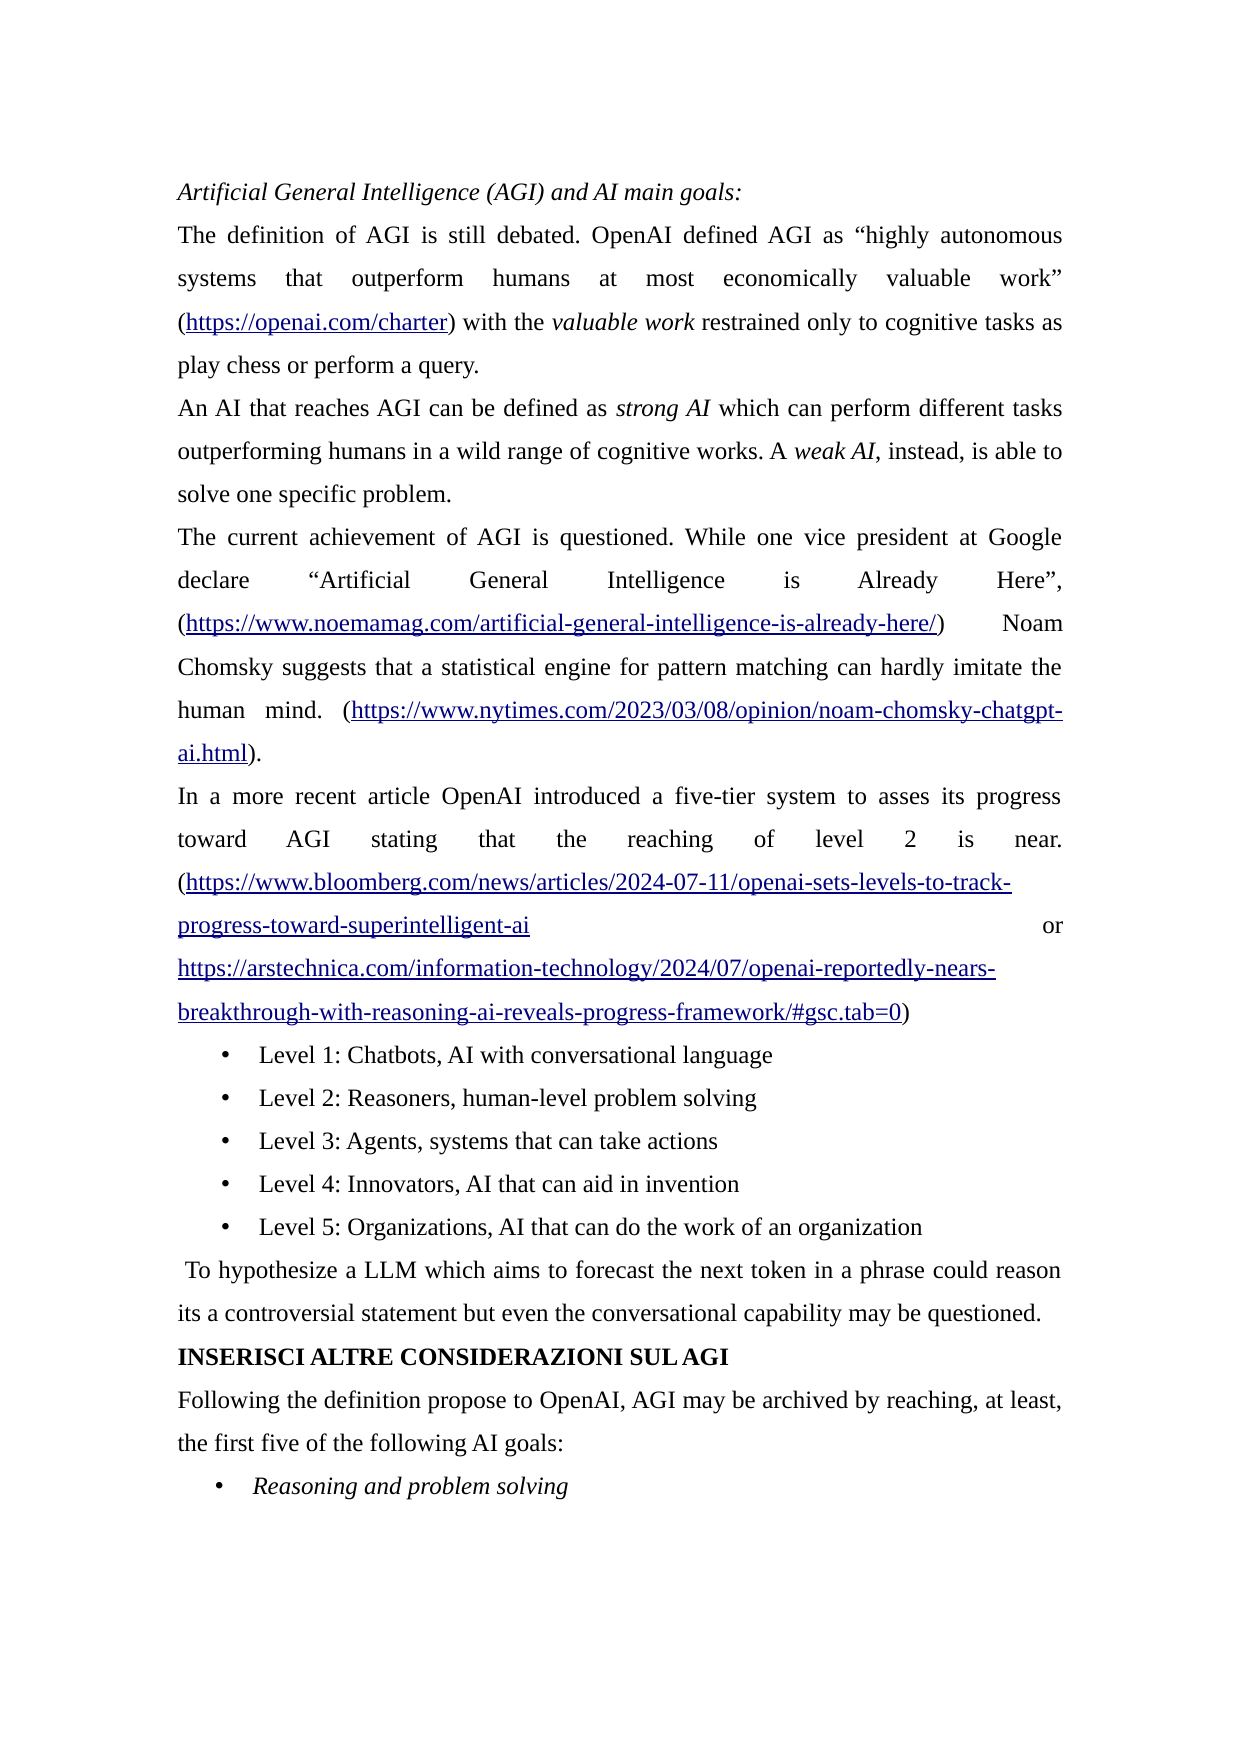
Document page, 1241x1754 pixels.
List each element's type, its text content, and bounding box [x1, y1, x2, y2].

text An AI that reaches AGI can be defined as strong AI which can perform different tasks outperforming humans in a wild range of cognitive works. A weak AI, instead, is able to solve one specific problem. [177, 393, 1063, 508]
list Level 3: Agents, systems that can take actions [221, 1126, 1063, 1155]
text The current achievement of AGI is questioned. While one vice president at Google declare “Artificial General Intelligence is Already Here”, (https://www.noemamag.com/artificial-general-intelligence-is-already-here/) Noam Chomsky suggests that a statistical engine for pattern matching can hardly imitate the human mind. (https://www.nytimes.com/2023/03/08/opinion/noam-chomsky-chatgpt-ai.html). [177, 522, 1063, 767]
list Level 5: Organizations, AI that can do the work of an organization [221, 1212, 1063, 1241]
text In a more recent article OpenAI introduced a five-tier system to asses its progress toward AGI stating that the reaching of level 2 is near. (https://www.bloomberg.com/news/articles/2024-07-11/openai-sets-levels-to-track-progress-toward-superintelligent-ai or https://arstechnica.com/information-technology/2024/07/openai-reportedly-nears-breakthrough-with-reasoning-ai-reveals-progress-framework/#gsc.tab=0) [177, 781, 1063, 1025]
text Artificial General Intelligence (AGI) and AI main goals: [177, 177, 1063, 206]
list Reasoning and problem solving [215, 1471, 1063, 1500]
text To hypothesize a LLM which aims to forecast the next token in a phrase could reason its a controversial statement but even the conversational capability may be questioned. [177, 1255, 1063, 1327]
list Level 2: Reasoners, human-level problem solving [221, 1083, 1063, 1112]
text Following the definition propose to OpenAI, AGI may be archived by reaching, at least, the first five of the following AI goals: [177, 1385, 1063, 1457]
list Level 4: Innovators, AI that can aid in invention [221, 1169, 1063, 1198]
text INSERISCI ALTRE CONSIDERAZIONI SUL AGI [177, 1342, 1063, 1370]
text The definition of AGI is still debated. OpenAI defined AGI as “highly autonomous systems that outperform humans at most economically valuable work” (https://openai.com/charter) with the valuable work restrained only to cognitive tasks as play chess or perform a query. [177, 220, 1063, 378]
list Level 1: Chatbots, AI with conversational language [221, 1040, 1063, 1068]
